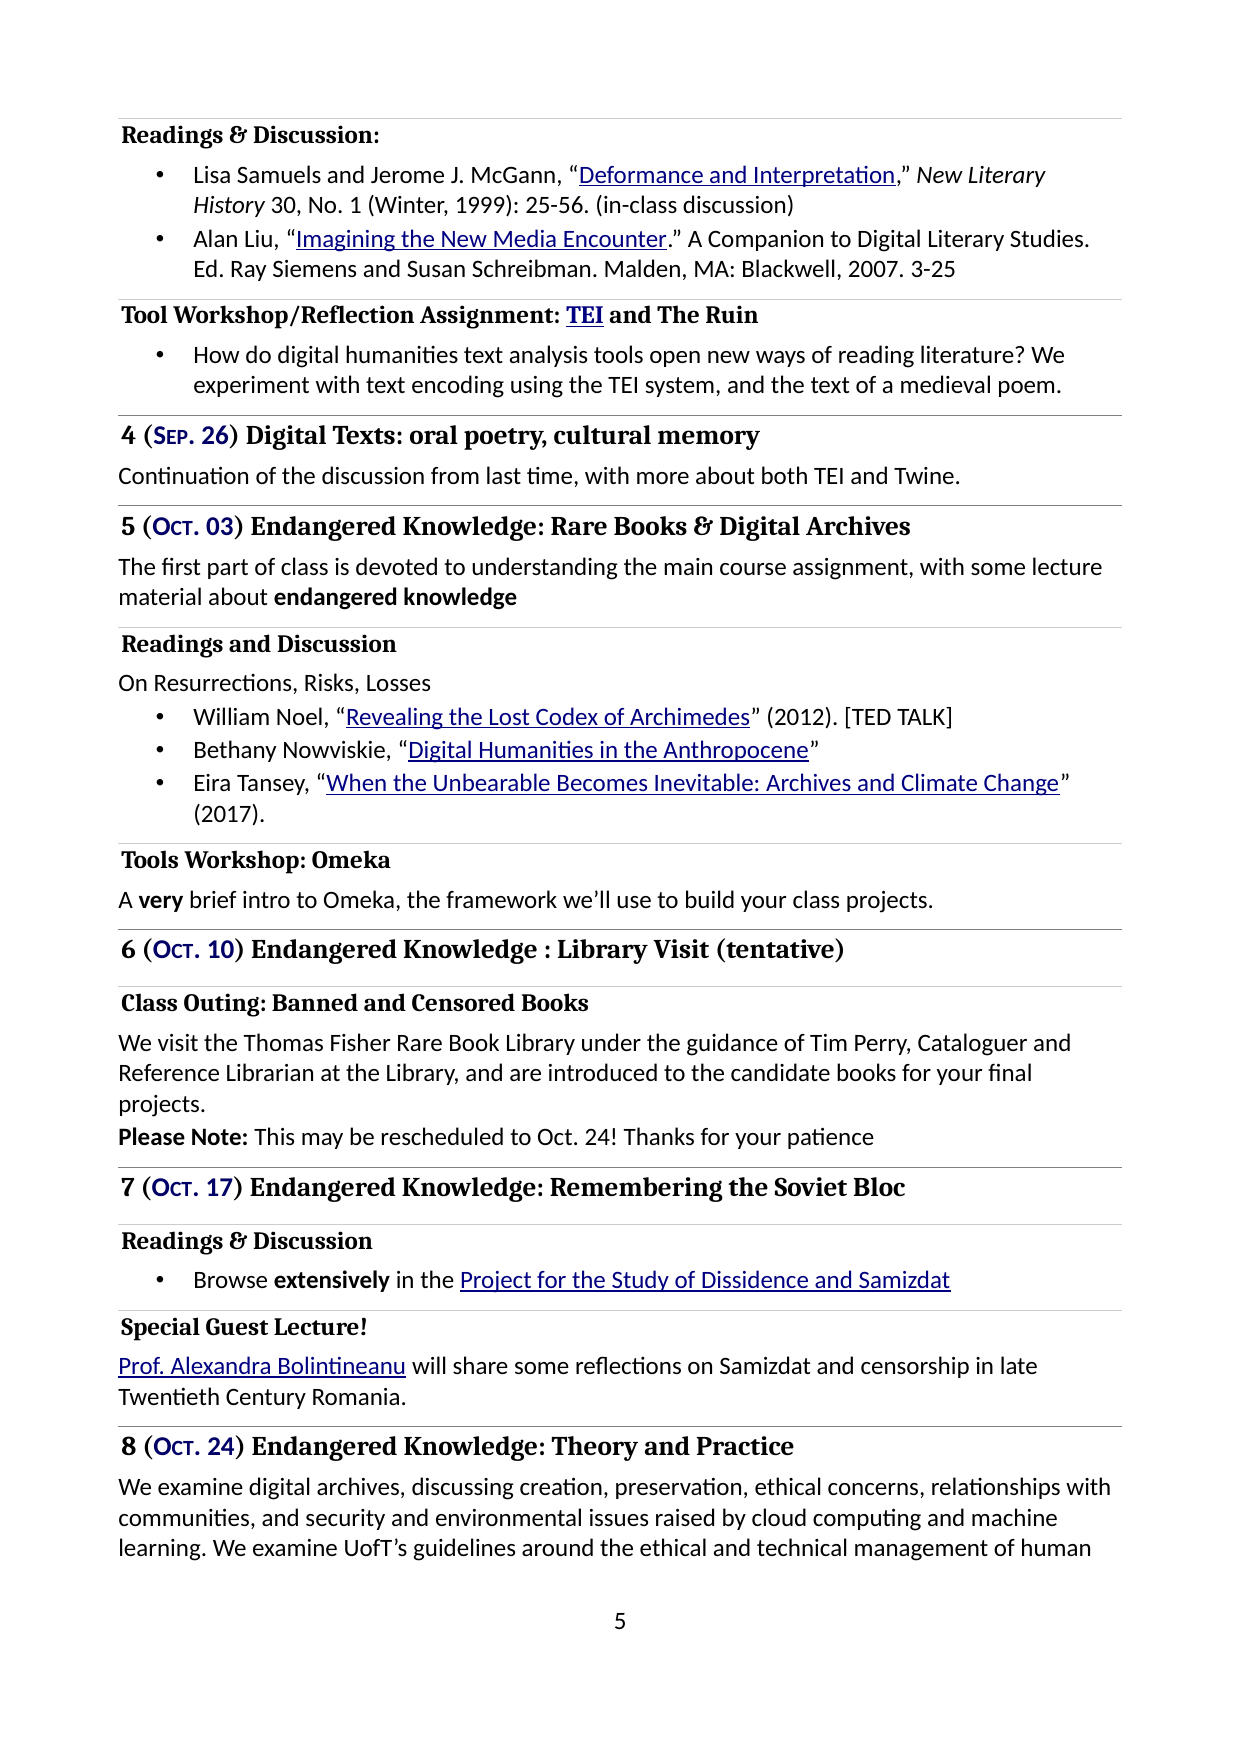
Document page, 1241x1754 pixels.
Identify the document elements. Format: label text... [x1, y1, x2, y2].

list Lisa Samuels and Jerome J. McGann, “Deformance and Interpretation,” New Literary History 30, No. 1 (Winter, 1999): 25-56. (in-class discussion) [156, 159, 1122, 220]
subtitle 8 (Oct. 24) Endangered Knowledge: Theory and Practice [118, 1427, 1122, 1465]
text Please Note: This may be rescheduled to Oct. 24! Thanks for your patience [118, 1121, 1122, 1152]
subtitle Readings and Discussion [118, 628, 1122, 661]
list Alan Liu, “Imagining the New Media Encounter.” A Companion to Digital Literary Studies. Ed. Ray Siemens and Susan Schreibman. Malden, MA: Blackwell, 2007. 3-25 [156, 223, 1122, 284]
list Eira Tansey, “When the Unbearable Becomes Inevitable: Archives and Climate Change” (2017). [156, 767, 1122, 828]
subtitle 4 (Sep. 26) Digital Texts: oral poetry, cultural memory [118, 416, 1122, 454]
subtitle Readings & Discussion [118, 1225, 1122, 1258]
list Browse extensively in the Project for the Study of Dissidence and Samizdat [156, 1264, 1122, 1295]
subtitle Class Outing: Banned and Censored Books [118, 987, 1122, 1021]
subtitle 5 (Oct. 03) Endangered Knowledge: Rare Books & Digital Archives [118, 506, 1122, 545]
subtitle 6 (Oct. 10) Endangered Knowledge : Library Visit (tentative) [118, 930, 1122, 968]
subtitle 7 (Oct. 17) Endangered Knowledge: Remembering the Soviet Bloc [118, 1168, 1122, 1206]
text We examine digital archives, discussing creation, preservation, ethical concerns, relationships with communities, and security and environmental issues raised by cloud computing and machine learning. We examine UofT’s guidelines around the ethical and technical management of human [118, 1471, 1122, 1563]
text On Resurrections, Risks, Losses [118, 667, 1122, 698]
text Prof. Alexandra Bolintineanu will share some reflections on Samizdat and censorship in late Twentieth Century Romania. [118, 1350, 1122, 1411]
subtitle Tool Workshop/Reflection Assignment: TEI and The Ruin [118, 300, 1122, 333]
list Bethany Nowviskie, “Digital Humanities in the Anthropocene” [156, 734, 1122, 764]
text We visit the Thomas Fisher Rare Book Library under the guidance of Tim Perry, Cataloguer and Reference Librarian at the Library, and are introduced to the candidate books for your final projects. [118, 1027, 1122, 1118]
list William Noel, “Revealing the Lost Codex of Archimedes” (2012). [TED TALK] [156, 701, 1122, 731]
subtitle Tools Workshop: Omeka [118, 844, 1122, 878]
list How do digital humanities text analysis tools open new ways of reading literature? We experiment with text encoding using the TEI system, and the text of a medieval poem. [156, 339, 1122, 400]
text A very brief intro to Omeka, the framework we’ll use to build your class projects. [118, 884, 1122, 914]
subtitle Readings & Discussion: [118, 119, 1122, 153]
subtitle Special Guest Lecture! [118, 1311, 1122, 1344]
text Continuation of the discussion from last time, with more about both TEI and Twine. [118, 460, 1122, 491]
text The first part of class is devoted to understanding the main course assignment, with some lecture material about endangered knowledge [118, 551, 1122, 612]
